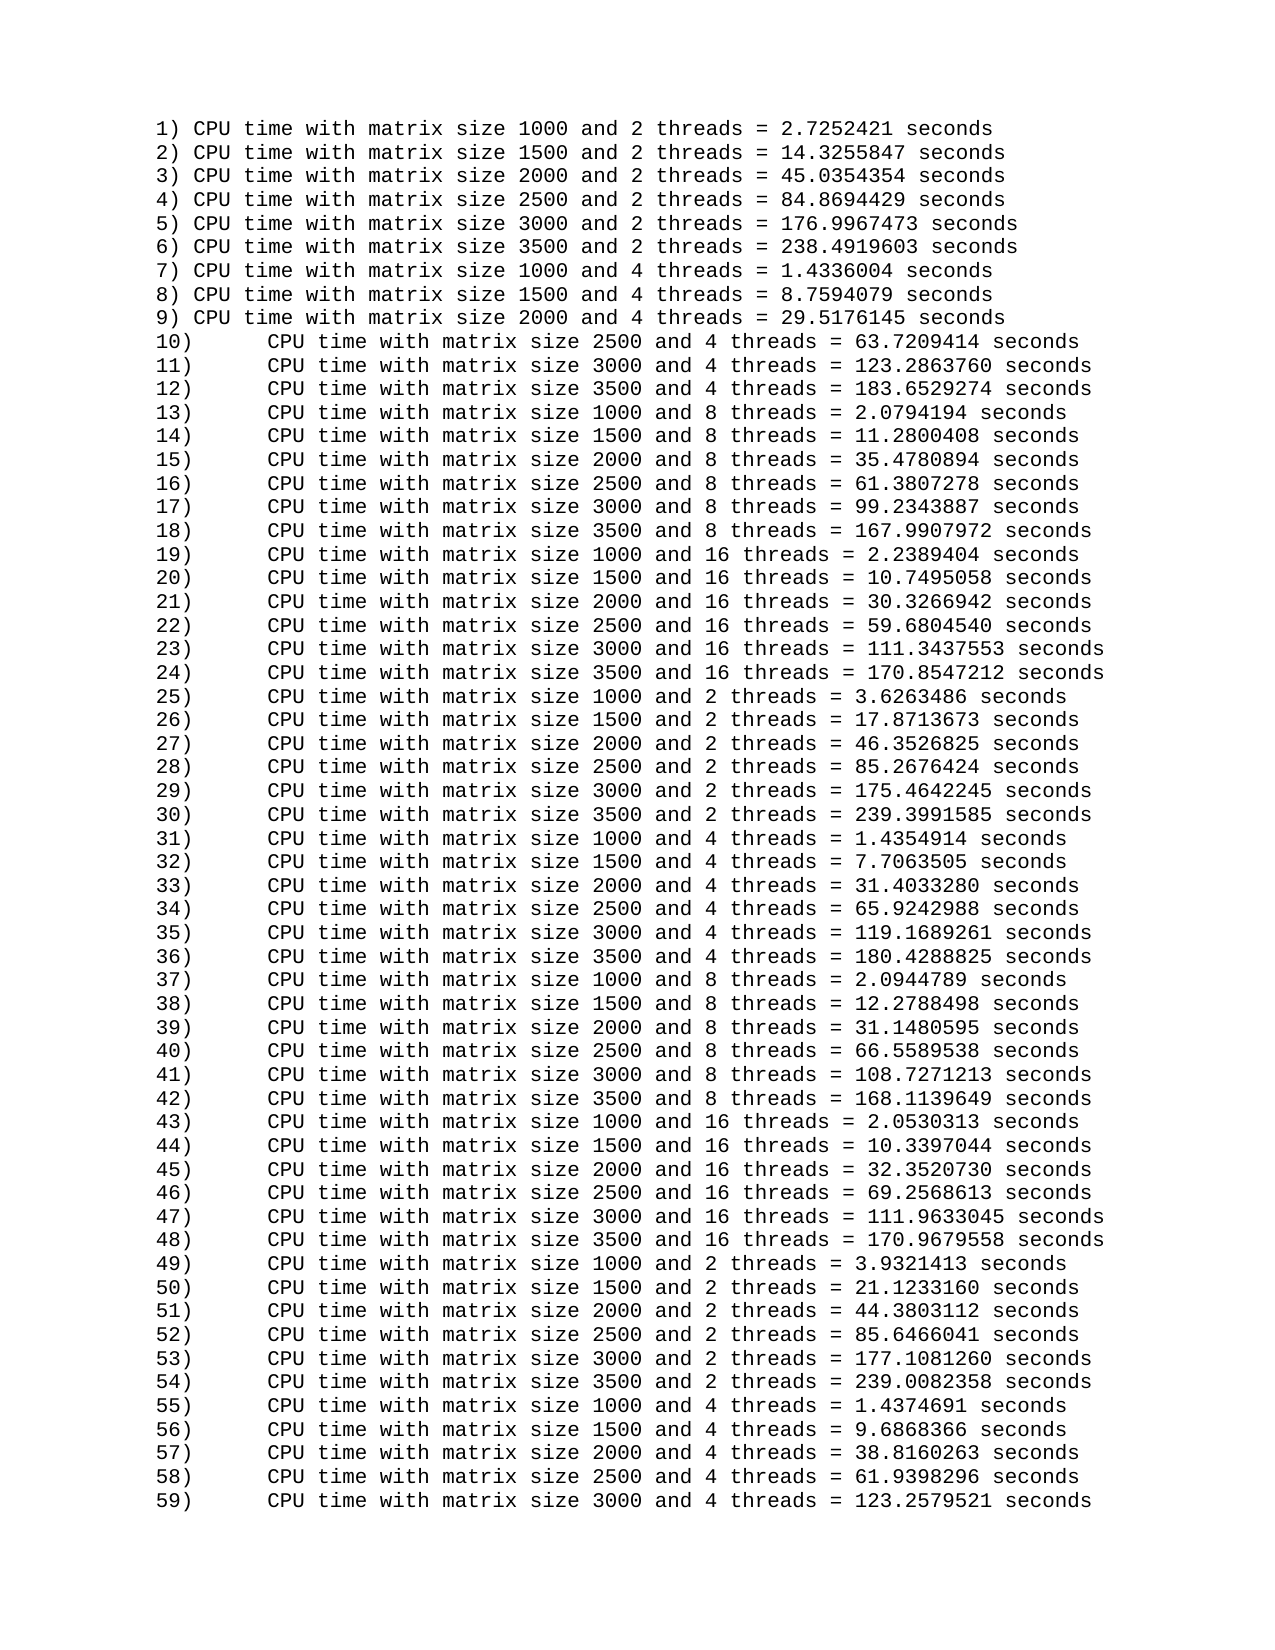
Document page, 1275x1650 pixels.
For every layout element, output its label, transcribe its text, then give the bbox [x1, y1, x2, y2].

list CPU time with matrix size 2000 and 4 threads = 31.4033280 seconds [156, 875, 1157, 898]
list CPU time with matrix size 1000 and 16 threads = 2.0530313 seconds [156, 1111, 1157, 1135]
list CPU time with matrix size 3000 and 4 threads = 123.2863760 seconds [156, 354, 1157, 378]
list CPU time with matrix size 1000 and 8 threads = 2.0794194 seconds [156, 402, 1157, 426]
list CPU time with matrix size 1500 and 2 threads = 21.1233160 seconds [156, 1277, 1157, 1300]
list CPU time with matrix size 1000 and 2 threads = 3.6263486 seconds [156, 686, 1157, 709]
list CPU time with matrix size 2500 and 2 threads = 84.8694429 seconds [156, 189, 1157, 213]
list CPU time with matrix size 3000 and 16 threads = 111.9633045 seconds [156, 1206, 1157, 1229]
list CPU time with matrix size 3500 and 2 threads = 238.4919603 seconds [156, 236, 1157, 260]
list CPU time with matrix size 1000 and 16 threads = 2.2389404 seconds [156, 544, 1157, 567]
list CPU time with matrix size 2500 and 4 threads = 61.9398296 seconds [156, 1466, 1157, 1489]
list CPU time with matrix size 1500 and 2 threads = 17.8713673 seconds [156, 709, 1157, 733]
list CPU time with matrix size 1500 and 16 threads = 10.7495058 seconds [156, 567, 1157, 591]
list CPU time with matrix size 2500 and 2 threads = 85.2676424 seconds [156, 757, 1157, 780]
list CPU time with matrix size 3500 and 4 threads = 180.4288825 seconds [156, 946, 1157, 969]
list CPU time with matrix size 3000 and 4 threads = 123.2579521 seconds [156, 1489, 1157, 1513]
list CPU time with matrix size 1500 and 8 threads = 11.2800408 seconds [156, 426, 1157, 449]
list CPU time with matrix size 2000 and 4 threads = 29.5176145 seconds [156, 307, 1157, 331]
list CPU time with matrix size 3000 and 16 threads = 111.3437553 seconds [156, 638, 1157, 662]
list CPU time with matrix size 1000 and 8 threads = 2.0944789 seconds [156, 969, 1157, 993]
list CPU time with matrix size 3000 and 8 threads = 108.7271213 seconds [156, 1064, 1157, 1088]
list CPU time with matrix size 2000 and 16 threads = 32.3520730 seconds [156, 1158, 1157, 1182]
list CPU time with matrix size 3500 and 4 threads = 183.6529274 seconds [156, 378, 1157, 402]
list CPU time with matrix size 1500 and 8 threads = 12.2788498 seconds [156, 993, 1157, 1017]
list CPU time with matrix size 1000 and 2 threads = 2.7252421 seconds [156, 118, 1157, 142]
list CPU time with matrix size 3500 and 16 threads = 170.8547212 seconds [156, 662, 1157, 686]
list CPU time with matrix size 3000 and 8 threads = 99.2343887 seconds [156, 496, 1157, 520]
list CPU time with matrix size 2500 and 4 threads = 63.7209414 seconds [156, 331, 1157, 354]
list CPU time with matrix size 1000 and 2 threads = 3.9321413 seconds [156, 1253, 1157, 1277]
list CPU time with matrix size 2000 and 2 threads = 44.3803112 seconds [156, 1300, 1157, 1324]
list CPU time with matrix size 3500 and 8 threads = 168.1139649 seconds [156, 1088, 1157, 1111]
list CPU time with matrix size 2000 and 16 threads = 30.3266942 seconds [156, 591, 1157, 615]
list CPU time with matrix size 2500 and 2 threads = 85.6466041 seconds [156, 1324, 1157, 1348]
list CPU time with matrix size 3500 and 2 threads = 239.0082358 seconds [156, 1371, 1157, 1395]
list CPU time with matrix size 2500 and 8 threads = 61.3807278 seconds [156, 473, 1157, 496]
list CPU time with matrix size 1000 and 4 threads = 1.4374691 seconds [156, 1395, 1157, 1419]
list CPU time with matrix size 3000 and 2 threads = 175.4642245 seconds [156, 780, 1157, 804]
list CPU time with matrix size 2500 and 4 threads = 65.9242988 seconds [156, 898, 1157, 922]
list CPU time with matrix size 3000 and 2 threads = 176.9967473 seconds [156, 213, 1157, 236]
list CPU time with matrix size 1500 and 16 threads = 10.3397044 seconds [156, 1135, 1157, 1158]
list CPU time with matrix size 3500 and 2 threads = 239.3991585 seconds [156, 804, 1157, 827]
list CPU time with matrix size 1500 and 2 threads = 14.3255847 seconds [156, 142, 1157, 165]
list CPU time with matrix size 1000 and 4 threads = 1.4336004 seconds [156, 260, 1157, 284]
list CPU time with matrix size 2000 and 2 threads = 46.3526825 seconds [156, 733, 1157, 757]
list CPU time with matrix size 3000 and 4 threads = 119.1689261 seconds [156, 922, 1157, 946]
list CPU time with matrix size 3000 and 2 threads = 177.1081260 seconds [156, 1348, 1157, 1371]
list CPU time with matrix size 2000 and 8 threads = 31.1480595 seconds [156, 1017, 1157, 1040]
list CPU time with matrix size 2500 and 16 threads = 69.2568613 seconds [156, 1182, 1157, 1206]
list CPU time with matrix size 1500 and 4 threads = 9.6868366 seconds [156, 1419, 1157, 1442]
list CPU time with matrix size 1500 and 4 threads = 7.7063505 seconds [156, 851, 1157, 875]
list CPU time with matrix size 2000 and 4 threads = 38.8160263 seconds [156, 1442, 1157, 1466]
list CPU time with matrix size 2000 and 8 threads = 35.4780894 seconds [156, 449, 1157, 473]
list CPU time with matrix size 3500 and 16 threads = 170.9679558 seconds [156, 1229, 1157, 1253]
list CPU time with matrix size 1500 and 4 threads = 8.7594079 seconds [156, 284, 1157, 307]
list CPU time with matrix size 2500 and 16 threads = 59.6804540 seconds [156, 615, 1157, 638]
list CPU time with matrix size 3500 and 8 threads = 167.9907972 seconds [156, 520, 1157, 544]
list CPU time with matrix size 2000 and 2 threads = 45.0354354 seconds [156, 165, 1157, 189]
list CPU time with matrix size 2500 and 8 threads = 66.5589538 seconds [156, 1040, 1157, 1064]
list CPU time with matrix size 1000 and 4 threads = 1.4354914 seconds [156, 827, 1157, 851]
